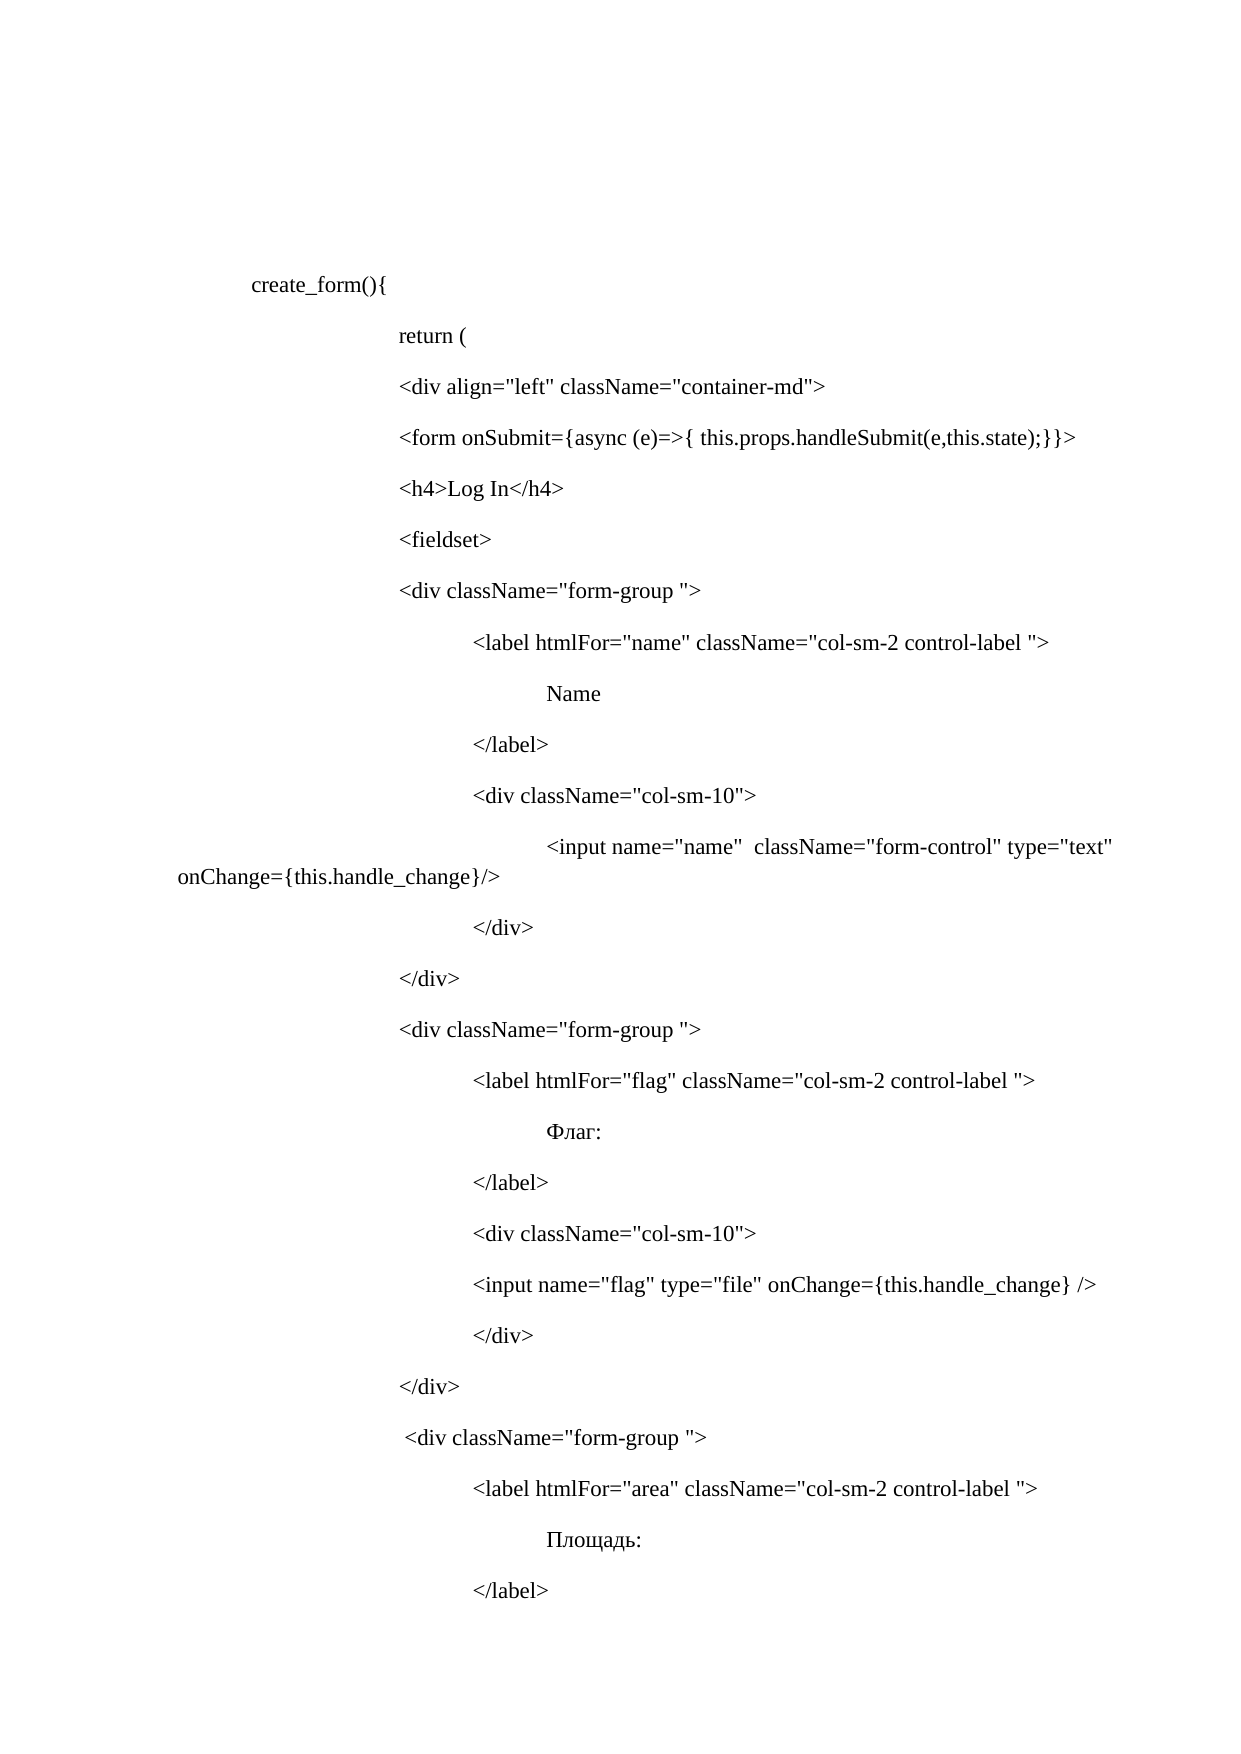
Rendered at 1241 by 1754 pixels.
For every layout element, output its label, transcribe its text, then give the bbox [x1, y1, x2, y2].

text Name [177, 679, 1152, 706]
text <fieldset> [177, 526, 1152, 553]
text </div> [177, 1373, 1152, 1400]
text </label> [177, 1577, 1152, 1604]
text <h4>Log In</h4> [177, 475, 1152, 502]
text <div align="left" className="container-md"> [177, 373, 1152, 400]
text </label> [177, 731, 1152, 757]
text create_form(){ [177, 271, 1152, 298]
text <div className="form-group "> [177, 1424, 1152, 1451]
text <div className="form-group "> [177, 1016, 1152, 1042]
text return ( [177, 322, 1152, 349]
text </div> [177, 1322, 1152, 1349]
text <div className="form-group "> [177, 577, 1152, 604]
text <input name="flag" type="file" onChange={this.handle_change} /> [177, 1271, 1152, 1298]
text <input name="name" className="form-control" type="text" onChange={this.handle_change}/> [177, 833, 1152, 889]
text </label> [177, 1169, 1152, 1196]
text <div className="col-sm-10"> [177, 782, 1152, 808]
text </div> [177, 914, 1152, 940]
text <label htmlFor="name" className="col-sm-2 control-label "> [177, 628, 1152, 655]
text <label htmlFor="area" className="col-sm-2 control-label "> [177, 1475, 1152, 1502]
text Флаг: [177, 1118, 1152, 1144]
text </div> [177, 965, 1152, 991]
text <form onSubmit={async (e)=>{ this.props.handleSubmit(e,this.state);}}> [177, 424, 1152, 451]
text Площадь: [177, 1526, 1152, 1553]
text <div className="col-sm-10"> [177, 1220, 1152, 1247]
text <label htmlFor="flag" className="col-sm-2 control-label "> [177, 1067, 1152, 1093]
